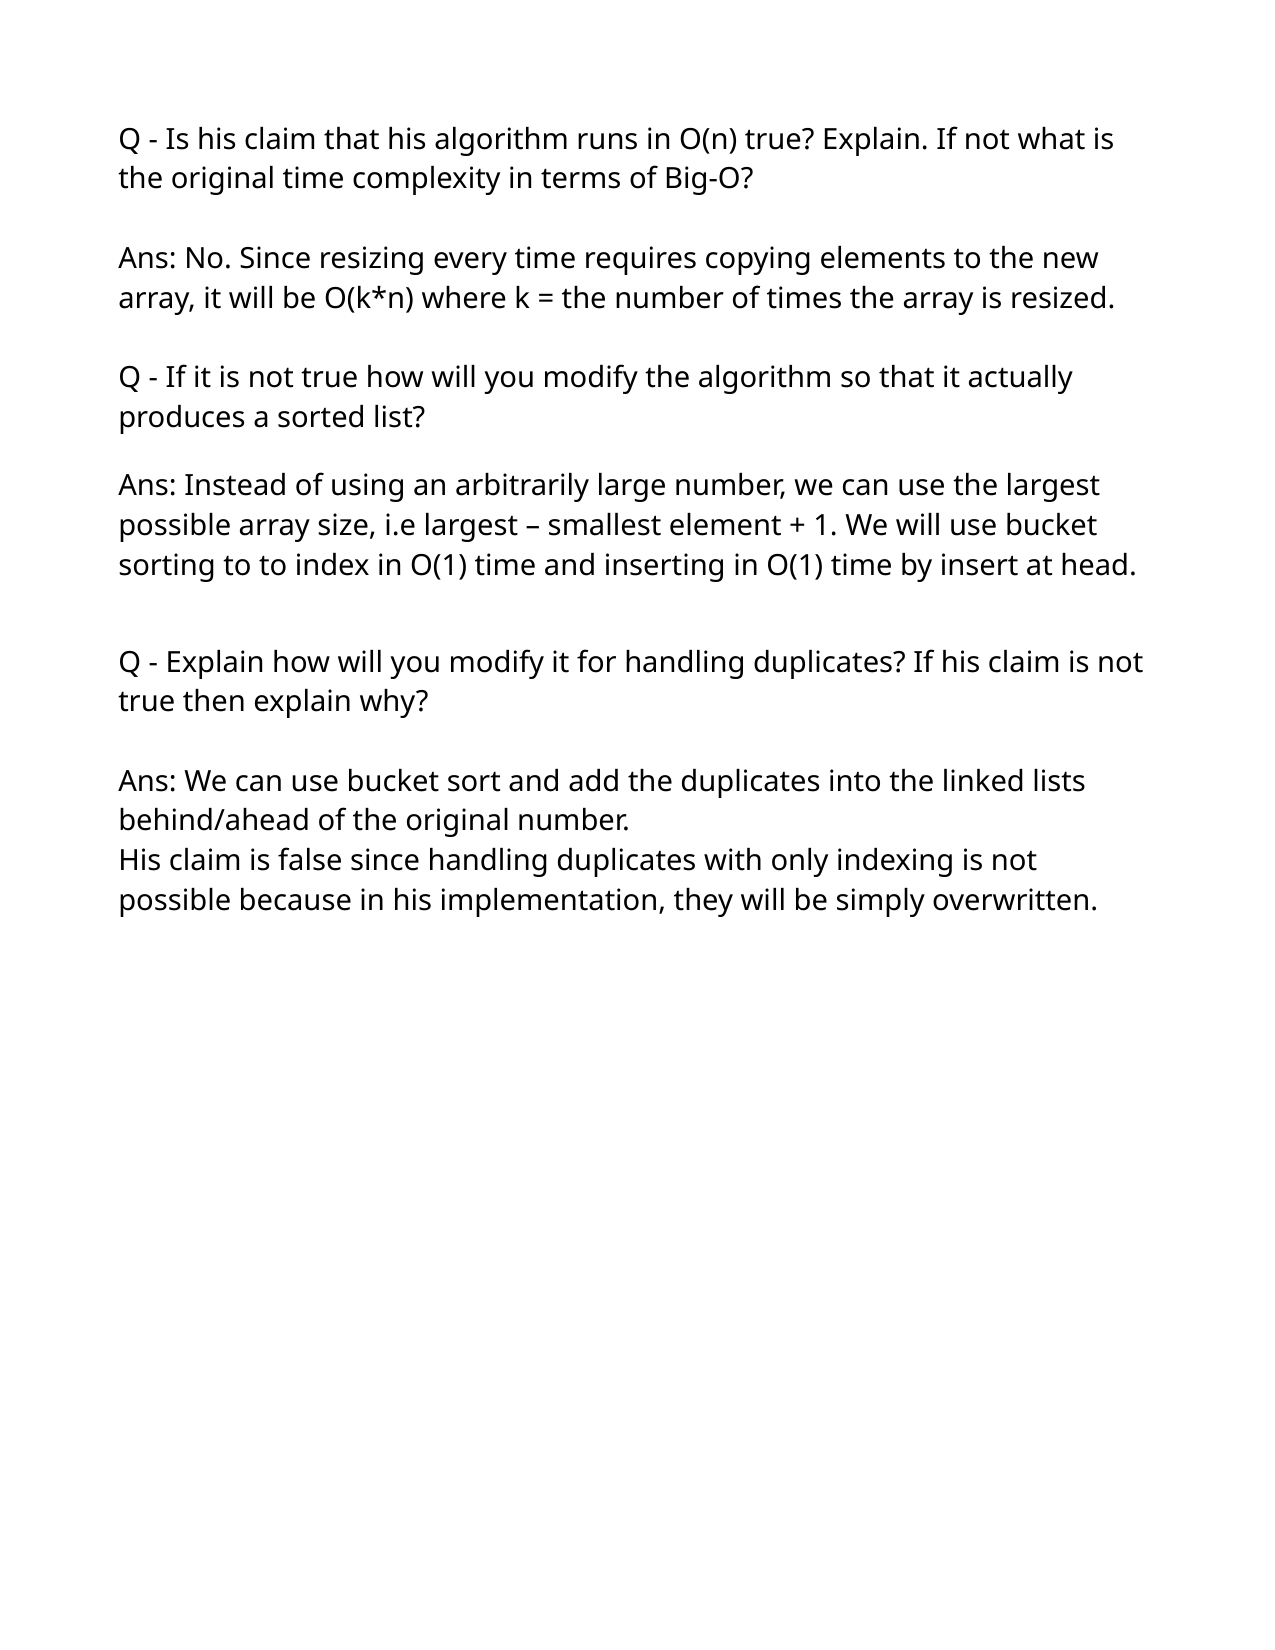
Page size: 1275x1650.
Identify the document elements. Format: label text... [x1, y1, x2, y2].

text Ans: Instead of using an arbitrarily large number, we can use the largest possible array size, i.e largest – smallest element + 1. We will use bucket sorting to to index in O(1) time and inserting in O(1) time by insert at head. [118, 464, 1157, 583]
text Q - If it is not true how will you modify the algorithm so that it actually produces a sorted list? [118, 356, 1157, 436]
text Ans: We can use bucket sort and add the duplicates into the linked lists behind/ahead of the original number. [118, 760, 1157, 839]
text Q - Explain how will you modify it for handling duplicates? If his claim is not true then explain why? [118, 641, 1157, 720]
text Ans: No. Since resizing every time requires copying elements to the new array, it will be O(k*n) where k = the number of times the array is resized. [118, 237, 1157, 317]
text Q - Is his claim that his algorithm runs in O(n) true? Explain. If not what is the original time complexity in terms of Big-O? [118, 118, 1157, 197]
text His claim is false since handling duplicates with only indexing is not possible because in his implementation, they will be simply overwritten. [118, 839, 1157, 919]
